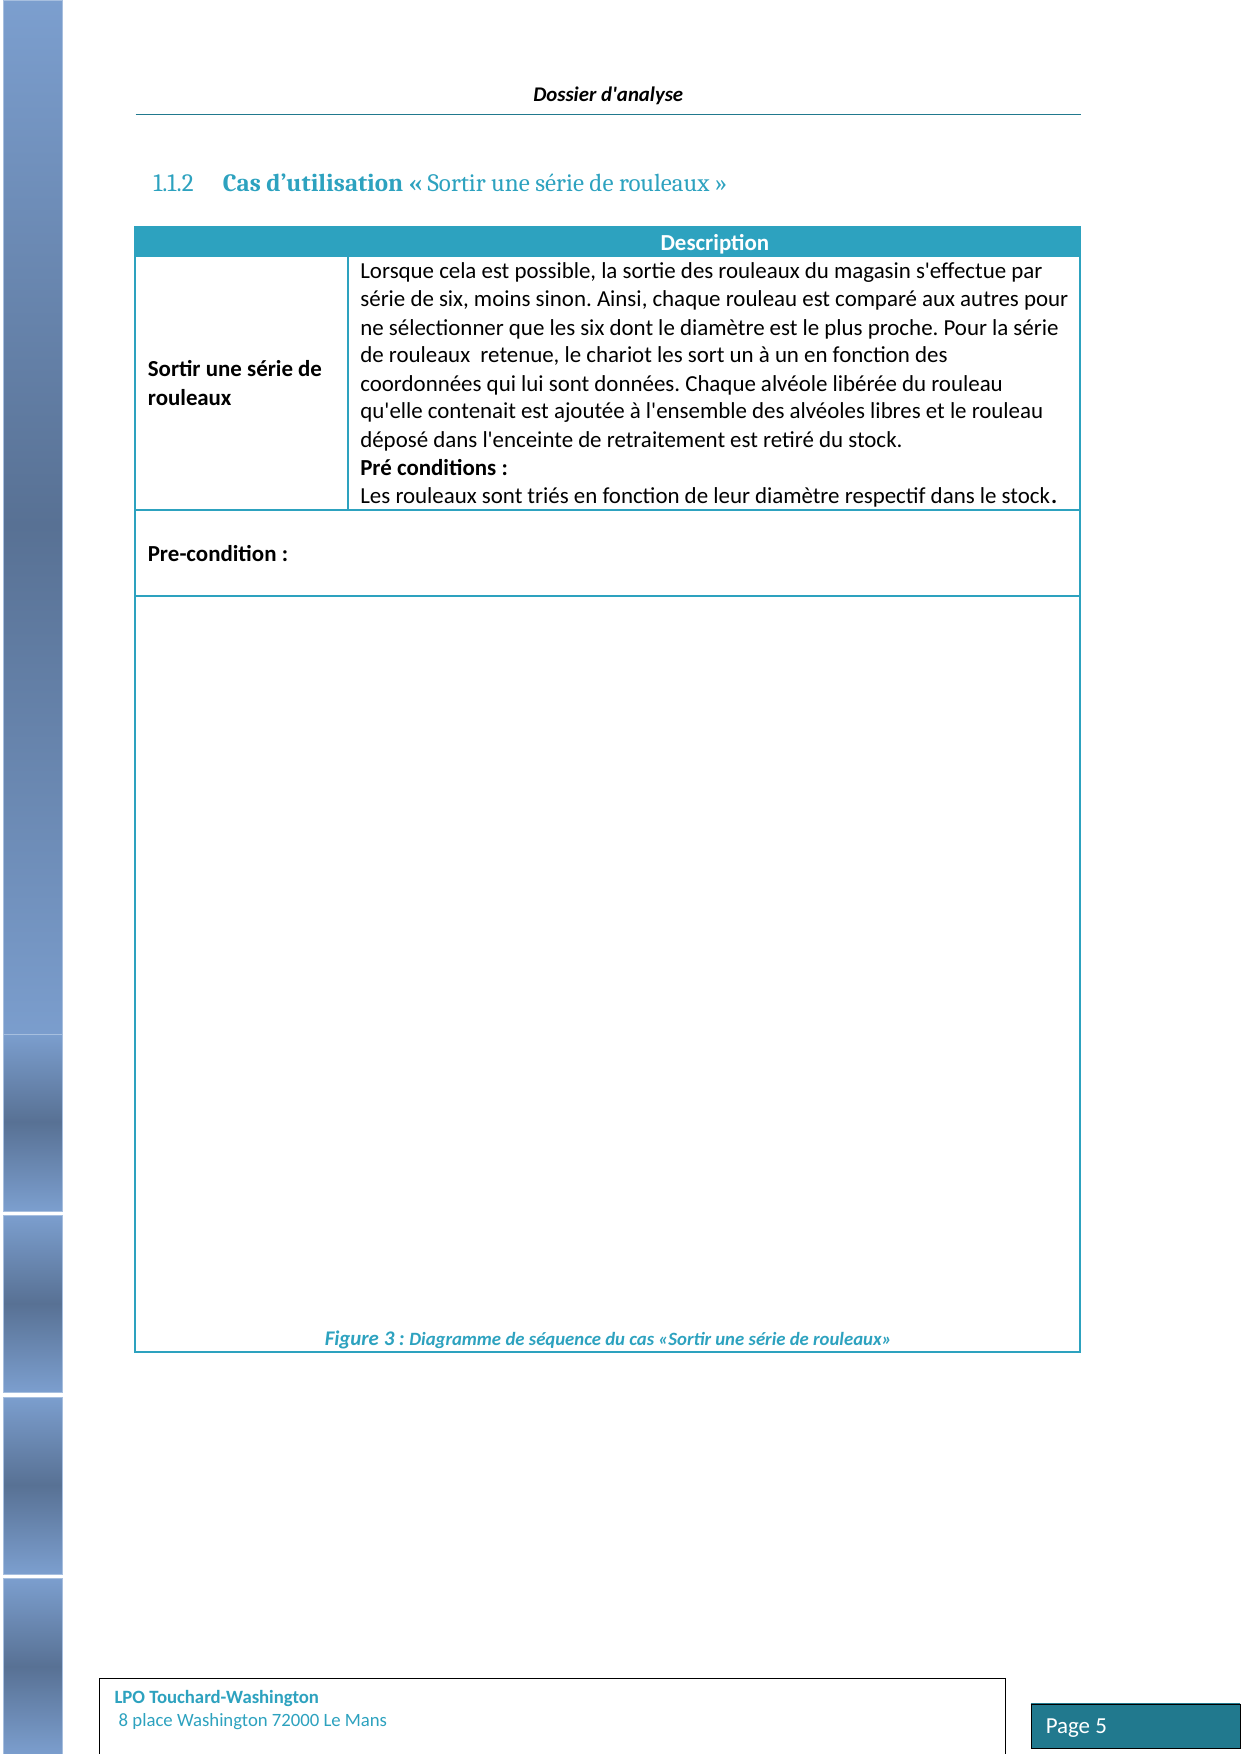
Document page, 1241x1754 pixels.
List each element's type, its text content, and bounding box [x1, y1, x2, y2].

table_cell Figure 3 : Diagramme de séquence du cas «Sortir une série de rouleaux» [136, 597, 1079, 1351]
table_header [136, 229, 348, 257]
table_cell Sortir une série de rouleaux [136, 257, 347, 509]
subtitle Cas d’utilisation « Sortir une série de rouleaux » [148, 168, 1093, 197]
table_header Description [348, 229, 1079, 257]
table_cell Lorsque cela est possible, la sortie des rouleaux du magasin s'effectue par série de six, moins sinon. Ainsi, chaque rouleau est comparé aux autres pour ne sélectionner que les six dont le diamètre est le plus proche. Pour la série de rouleaux retenue, le chariot les sort un à un en fonction des coordonnées qui lui sont données. Chaque alvéole libérée du rouleau qu'elle contenait est ajoutée à l'ensemble des alvéoles libres et le rouleau déposé dans l'enceinte de retraitement est retiré du stock. Pré conditions : Les rouleaux sont triés en fonction de leur diamètre respectif dans le stock. [349, 257, 1079, 509]
table_cell Pre-condition : [136, 511, 1079, 595]
